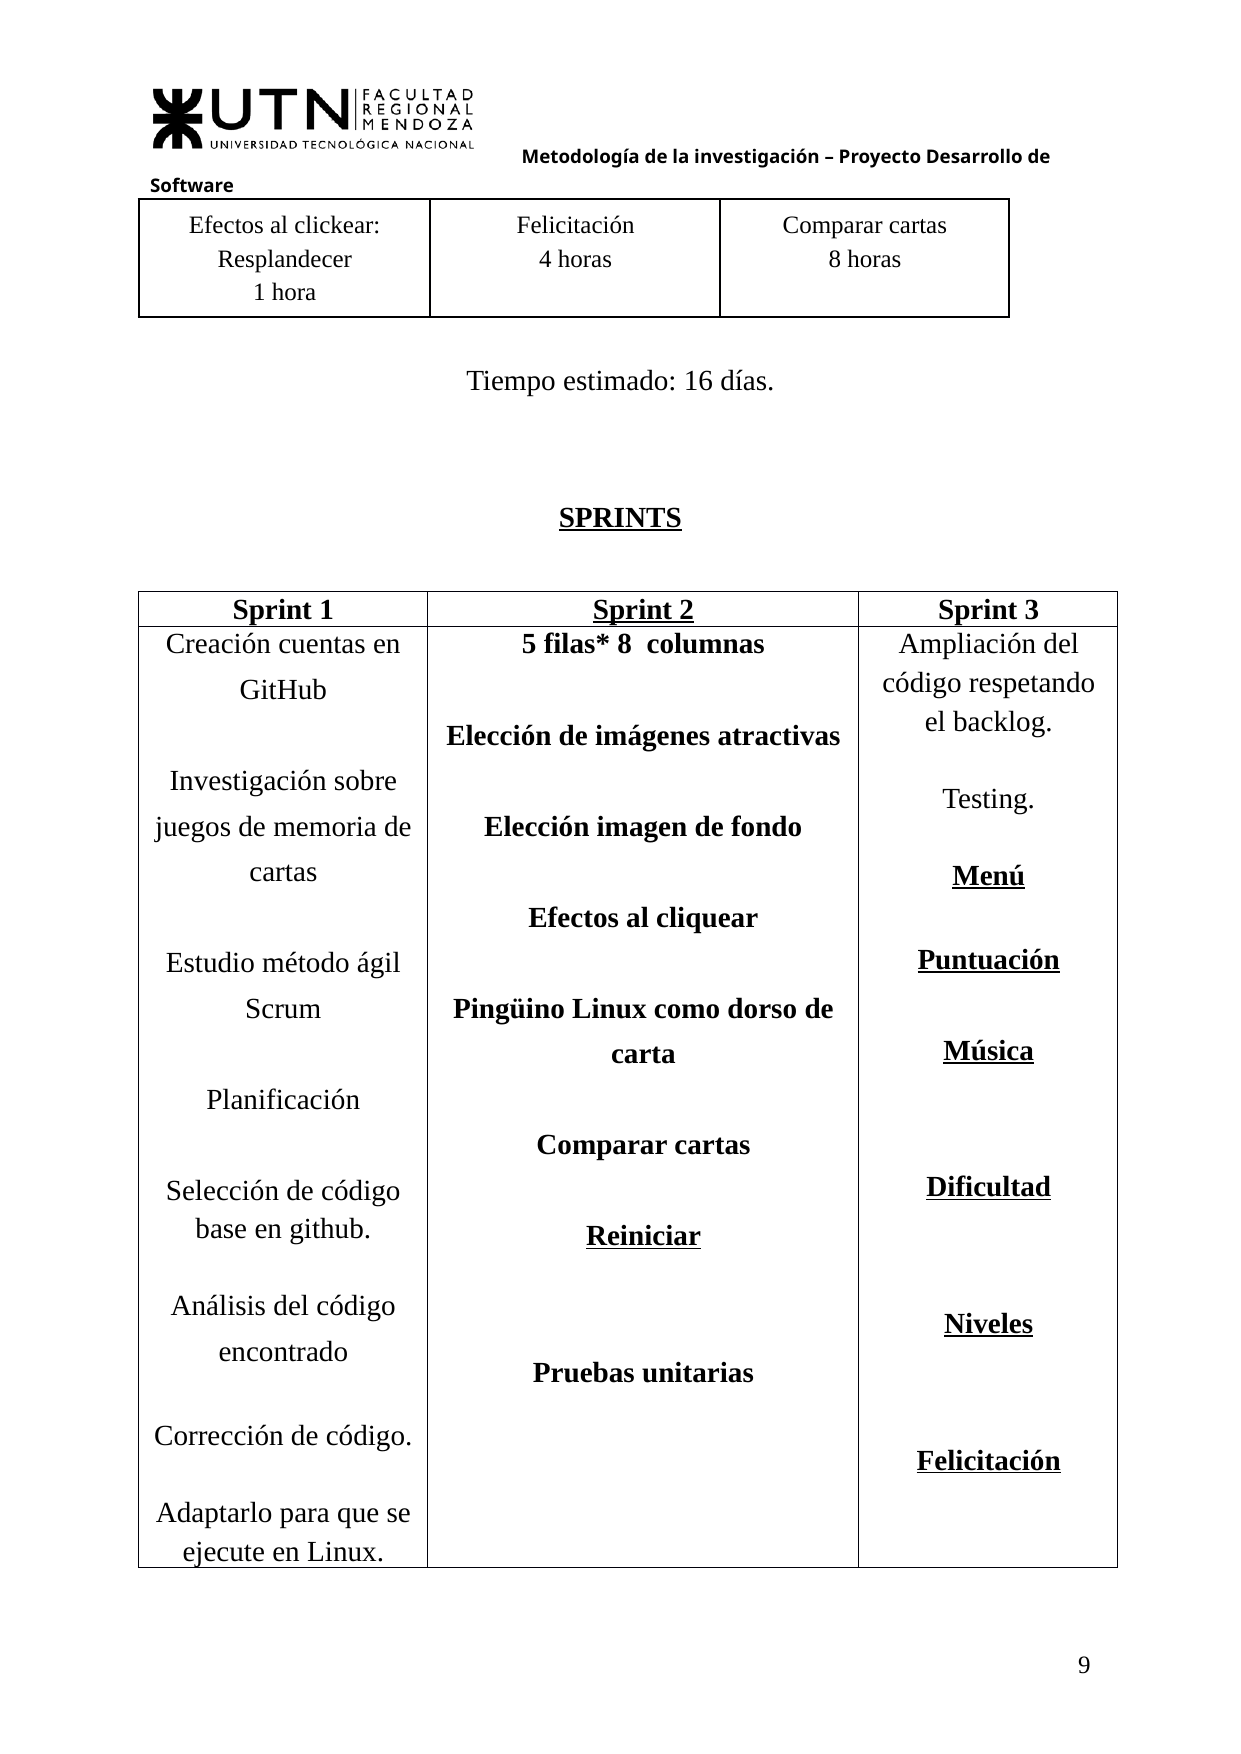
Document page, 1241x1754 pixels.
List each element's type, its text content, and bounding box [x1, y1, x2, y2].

table_cell Efectos al clickear: Resplandecer 1 hora [140, 200, 429, 316]
table_cell 5 filas* 8 columnas Elección de imágenes atractivas Elección imagen de fondo Efectos al cliquear Pingüino Linux como dorso de carta Comparar cartas Reiniciar Pruebas unitarias [428, 627, 858, 1567]
text SPRINTS [150, 500, 1090, 533]
table_header Sprint 3 [859, 592, 1117, 626]
table_header Sprint 2 [428, 592, 858, 626]
table_header Sprint 1 [139, 592, 427, 626]
picture [150, 75, 476, 164]
table_cell Creación cuentas en GitHub Investigación sobre juegos de memoria de cartas Estudio método ágil Scrum Planificación Selección de código base en github. Análisis del código encontrado Corrección de código. Adaptarlo para que se ejecute en Linux. [139, 627, 427, 1567]
text Tiempo estimado: 16 días. [150, 363, 1090, 397]
table_cell Ampliación del código respetando el backlog. Testing. Menú Puntuación Música Dificultad Niveles Felicitación [859, 627, 1117, 1567]
table_cell Comparar cartas 8 horas [721, 200, 1008, 316]
table_cell Felicitación 4 horas [431, 200, 719, 316]
